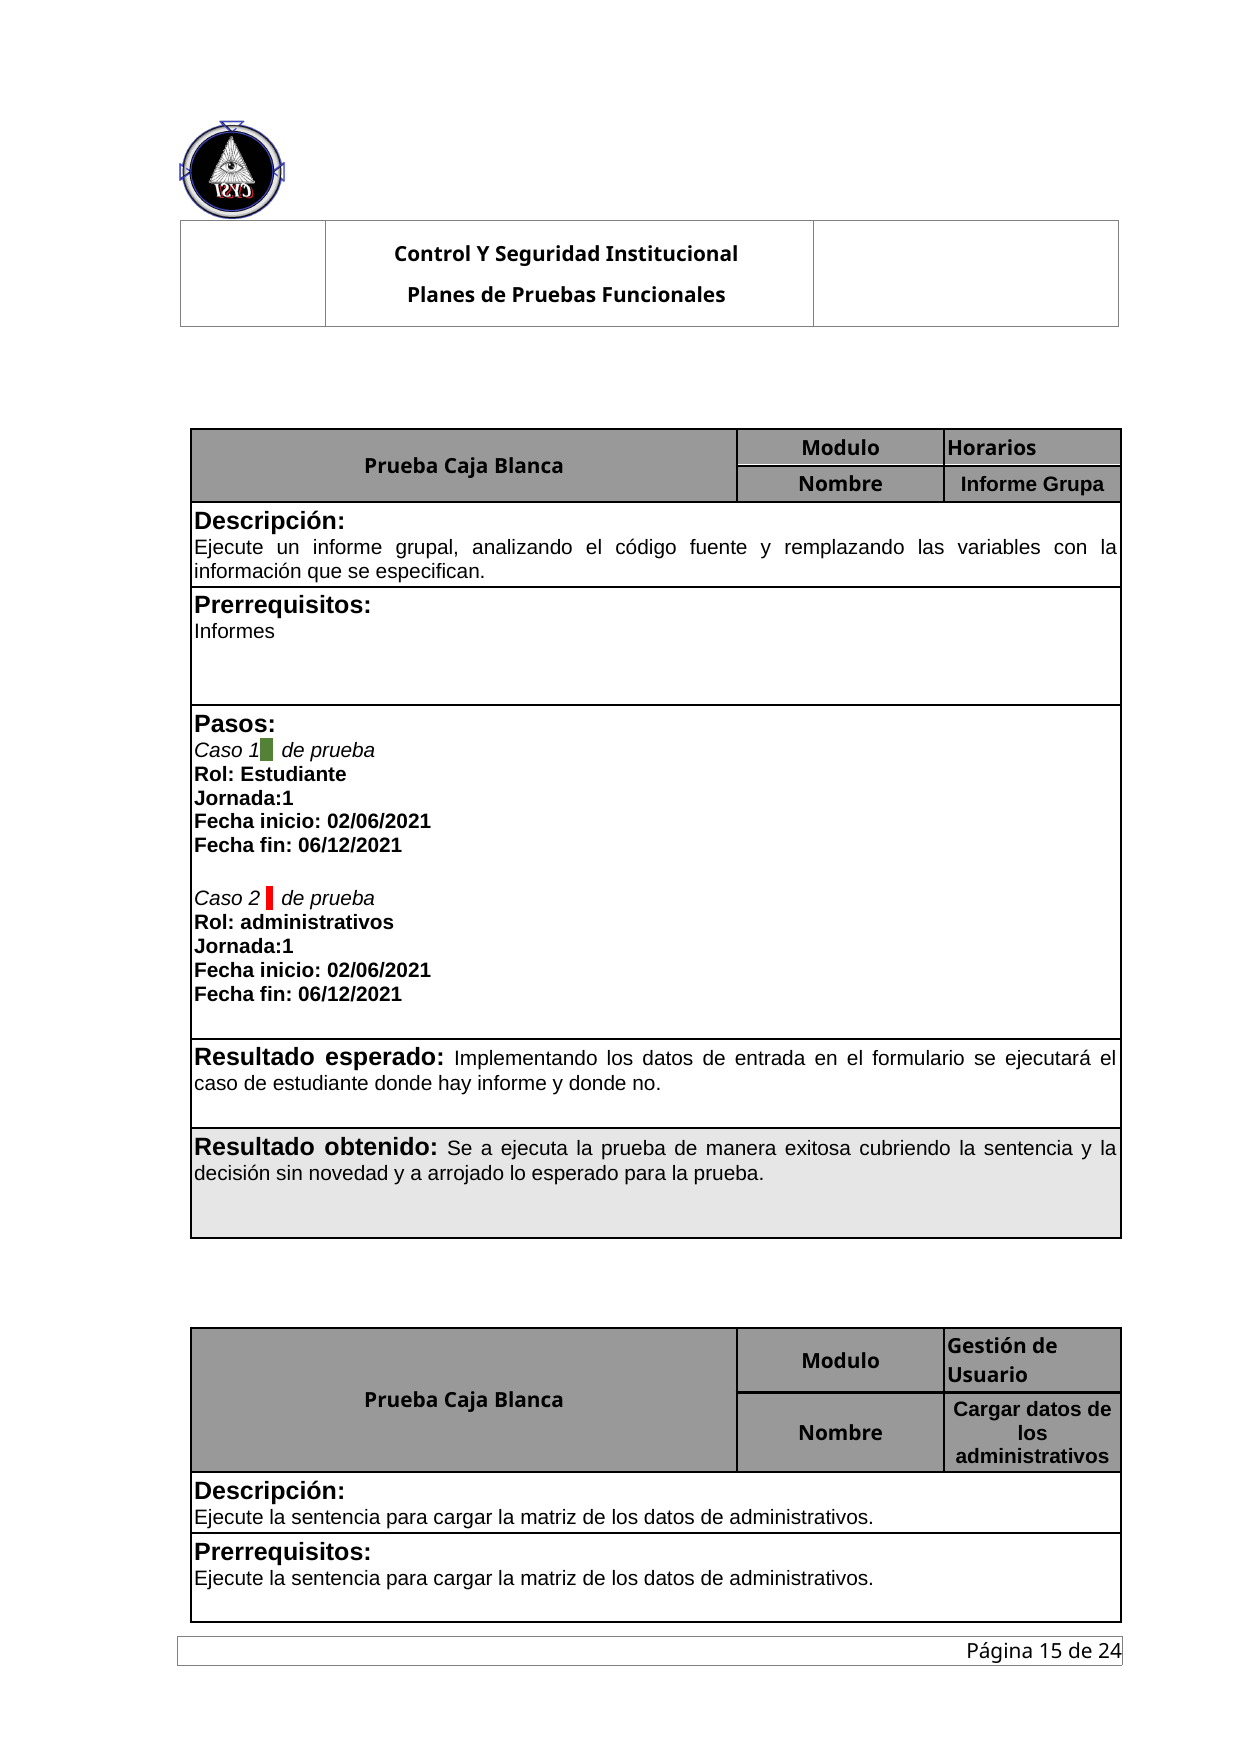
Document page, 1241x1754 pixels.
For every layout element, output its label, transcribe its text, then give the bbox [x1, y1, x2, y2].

table_header Gestión de Usuario [945, 1329, 1120, 1391]
table_cell Cargar datos de los administrativos [945, 1394, 1120, 1471]
table_cell Prerrequisitos: Informes [192, 588, 1120, 704]
table_cell Resultado obtenido: Se a ejecuta la prueba de manera exitosa cubriendo la sentencia y la decisión sin novedad y a arrojado lo esperado para la prueba. [192, 1129, 1120, 1237]
table_cell Resultado esperado: Implementando los datos de entrada en el formulario se ejecutará el caso de estudiante donde hay informe y donde no. [192, 1040, 1120, 1127]
table_cell Informe Grupa [945, 467, 1120, 501]
table_cell Nombre [738, 1394, 943, 1471]
table_header Prueba Caja Blanca [192, 1329, 736, 1471]
table_cell Nombre [738, 467, 943, 501]
table_header Prueba Caja Blanca [192, 430, 736, 501]
table_header Modulo [738, 1329, 943, 1391]
table_cell Prerrequisitos: Ejecute la sentencia para cargar la matriz de los datos de administrativos. [192, 1534, 1120, 1621]
table_header Modulo [738, 430, 943, 464]
table_cell Descripción: Ejecute la sentencia para cargar la matriz de los datos de administrativos. [192, 1473, 1120, 1532]
table_header Horarios [945, 430, 1120, 464]
table_cell Descripción: Ejecute un informe grupal, analizando el código fuente y remplazando las variables con la información que se especifican. [192, 503, 1120, 586]
table_cell Pasos: Caso 1 de prueba Rol: Estudiante Jornada:1 Fecha inicio: 02/06/2021 Fecha fin: 06/12/2021 Caso 2 de prueba Rol: administrativos Jornada:1 Fecha inicio: 02/06/2021 Fecha fin: 06/12/2021 [192, 706, 1120, 1037]
